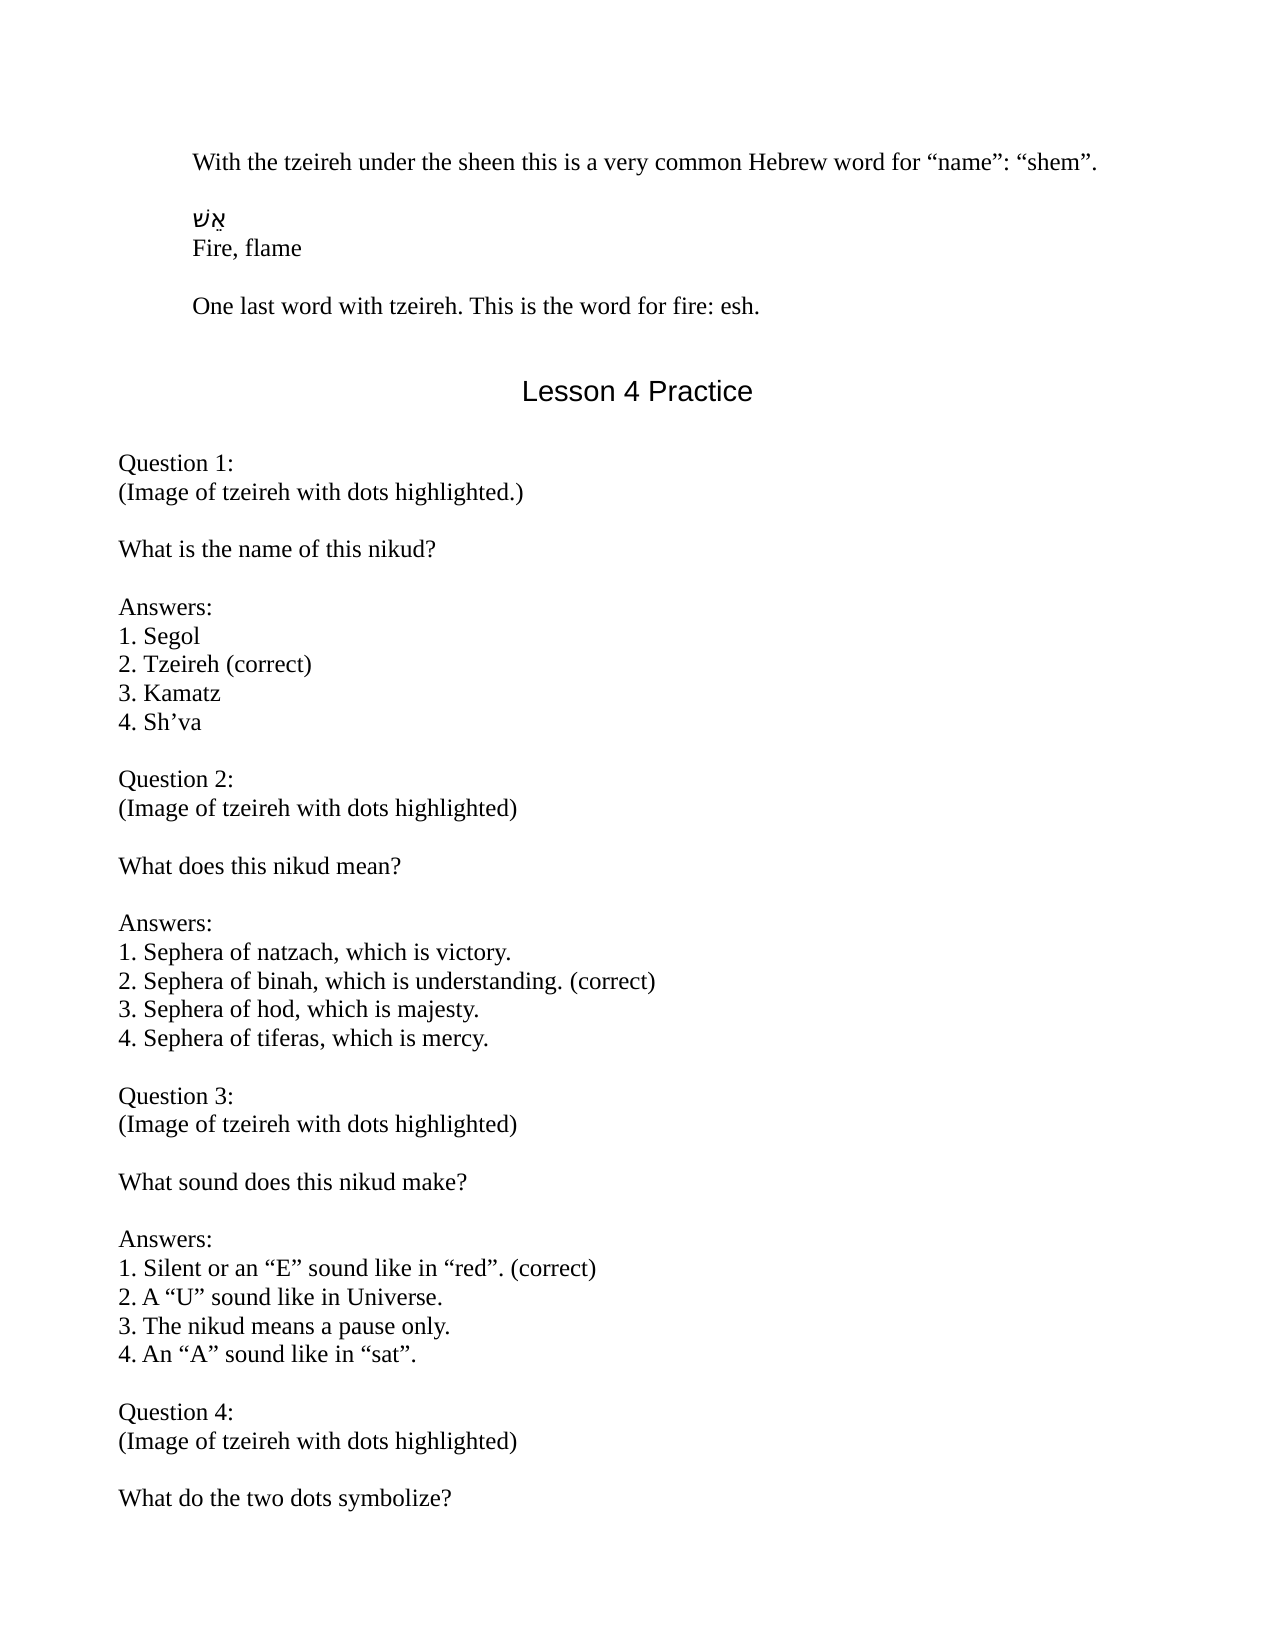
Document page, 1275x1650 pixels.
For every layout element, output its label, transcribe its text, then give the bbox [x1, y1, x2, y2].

text 4. An “A” sound like in “sat”. [118, 1339, 1157, 1368]
text Answers: [118, 1224, 1157, 1253]
text 3. The nikud means a pause only. [118, 1311, 1157, 1339]
text 3. Sephera of hod, which is majesty. [118, 994, 1157, 1023]
text 2. Sephera of binah, which is understanding. (correct) [118, 966, 1157, 994]
text 1. Sephera of natzach, which is victory. [118, 937, 1157, 966]
text What do the two dots symbolize? [118, 1483, 1157, 1512]
text Answers: [118, 592, 1157, 621]
text (Image of tzeireh with dots highlighted.) [118, 477, 1157, 506]
text Fire, flame [192, 233, 1157, 262]
text With the tzeireh under the sheen this is a very common Hebrew word for “name”: “shem”. [192, 147, 1157, 176]
text Question 4: [118, 1397, 1157, 1426]
text 3. Kamatz [118, 678, 1157, 707]
text What sound does this nikud make? [118, 1167, 1157, 1196]
text 4. Sh’va [118, 707, 1157, 736]
subtitle Lesson 4 Practice [118, 373, 1157, 407]
text 4. Sephera of tiferas, which is mercy. [118, 1023, 1157, 1052]
text 2. Tzeireh (correct) [118, 649, 1157, 678]
text 1. Silent or an “E” sound like in “red”. (correct) [118, 1253, 1157, 1282]
text Question 1: [118, 448, 1157, 477]
text 2. A “U” sound like in Universe. [118, 1282, 1157, 1311]
text What does this nikud mean? [118, 851, 1157, 879]
text Answers: [118, 908, 1157, 937]
text One last word with tzeireh. This is the word for fire: esh. [192, 291, 1157, 320]
text (Image of tzeireh with dots highlighted) [118, 1426, 1157, 1454]
text (Image of tzeireh with dots highlighted) [118, 793, 1157, 822]
text אֵשׁ [192, 204, 1157, 233]
text Question 2: [118, 764, 1157, 793]
text 1. Segol [118, 621, 1157, 649]
text What is the name of this nikud? [118, 534, 1157, 563]
text (Image of tzeireh with dots highlighted) [118, 1109, 1157, 1138]
text Question 3: [118, 1081, 1157, 1109]
